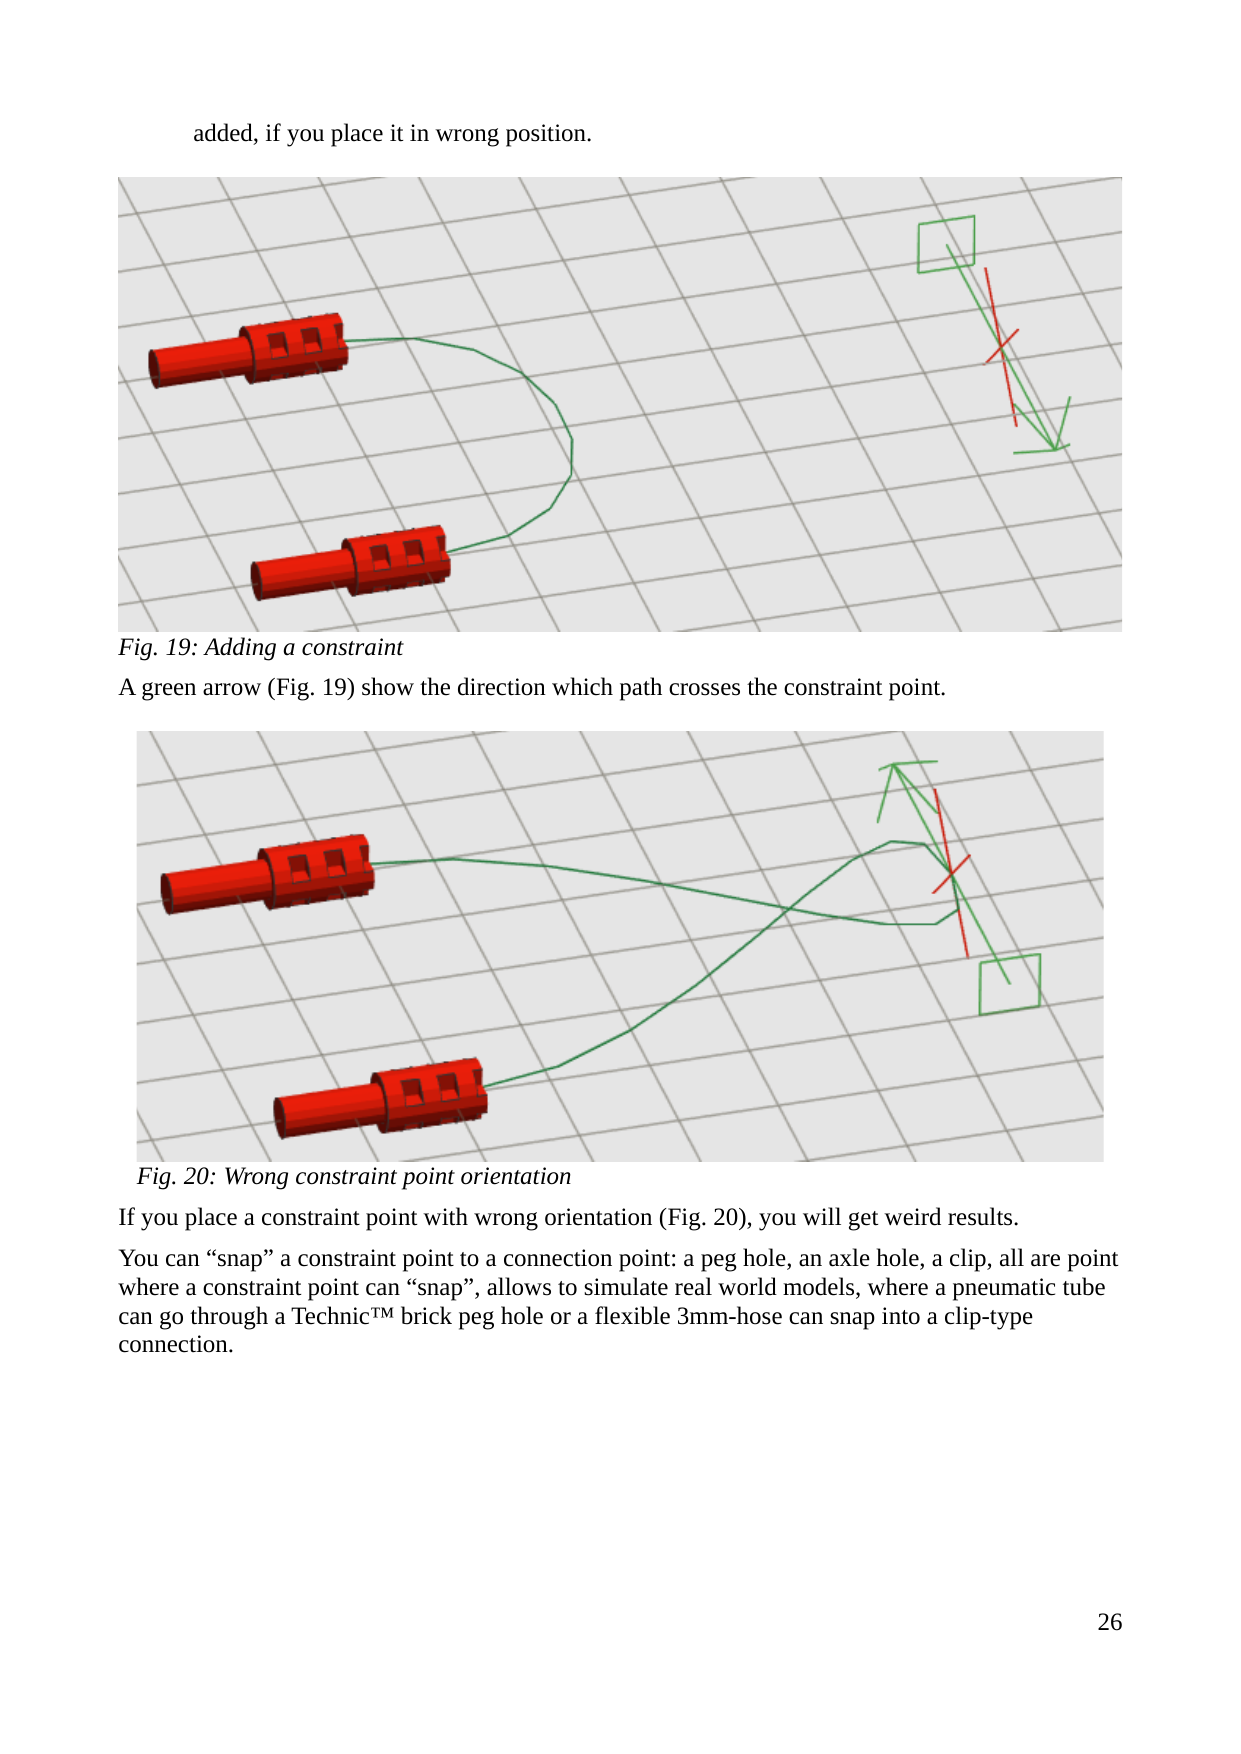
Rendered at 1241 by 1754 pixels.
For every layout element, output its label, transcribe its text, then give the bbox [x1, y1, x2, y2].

text Fig. 20: Wrong constraint point orientation [137, 1162, 1104, 1190]
picture [136, 731, 1104, 1162]
picture [118, 177, 1123, 632]
text [118, 159, 1122, 177]
list added, if you place it in wrong position. [156, 118, 1122, 147]
text Fig. 19: Adding a constraint [118, 632, 1122, 660]
text If you place a constraint point with wrong orientation (Fig. 20), you will get weird results. [118, 713, 1122, 1231]
text You can “snap” a constraint point to a connection point: a peg hole, an axle hole, a clip, all are point where a constraint point can “snap”, allows to simulate real world models, where a pneumatic tube can go through a Technic™ brick peg hole or a flexible 3mm-hose can snap into a clip-type connection. [118, 1243, 1122, 1358]
text A green arrow (Fig. 19) show the direction which path crosses the constraint point. [118, 660, 1122, 701]
